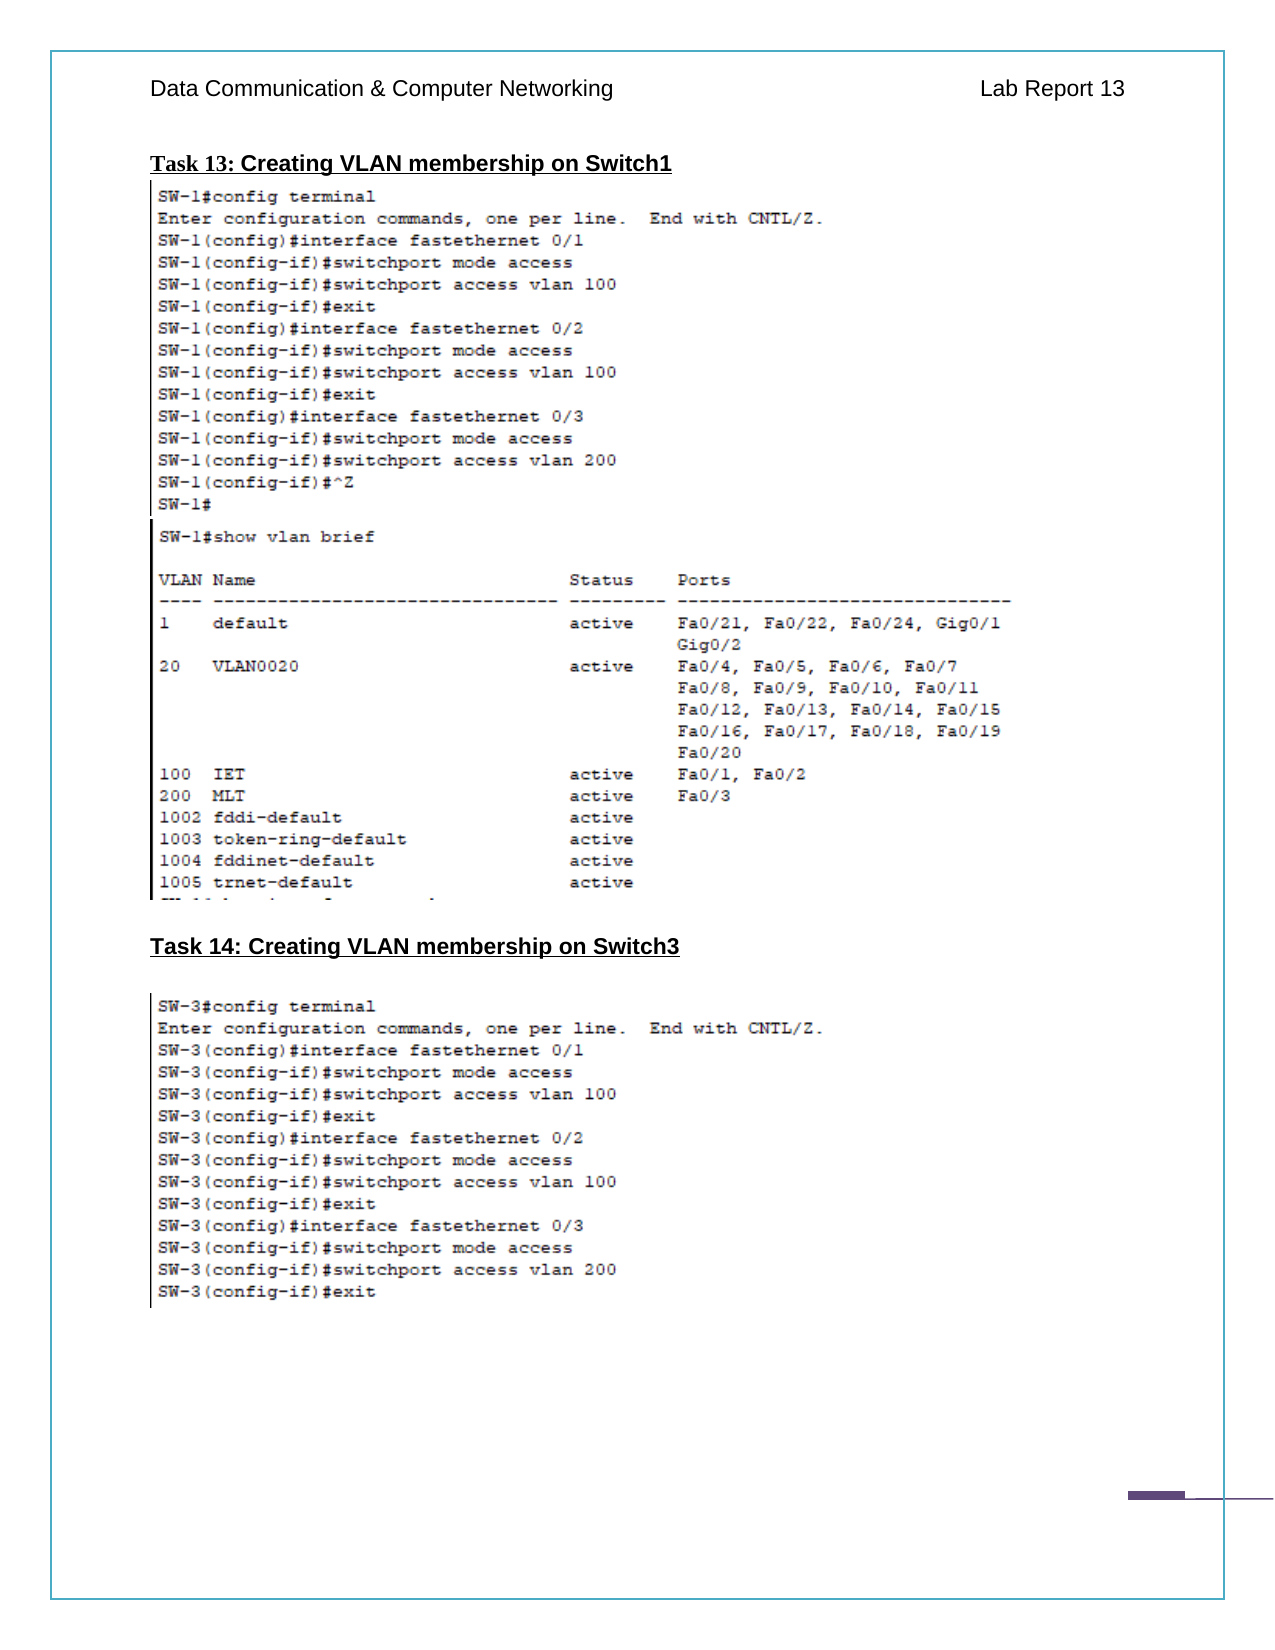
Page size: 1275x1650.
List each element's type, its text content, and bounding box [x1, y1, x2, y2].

text Task 13: Creating VLAN membership on Switch1 [150, 150, 1125, 176]
picture [150, 993, 1014, 1308]
picture [150, 519, 1125, 900]
text Task 14: Creating VLAN membership on Switch3 [150, 933, 1125, 959]
picture [150, 180, 1103, 516]
